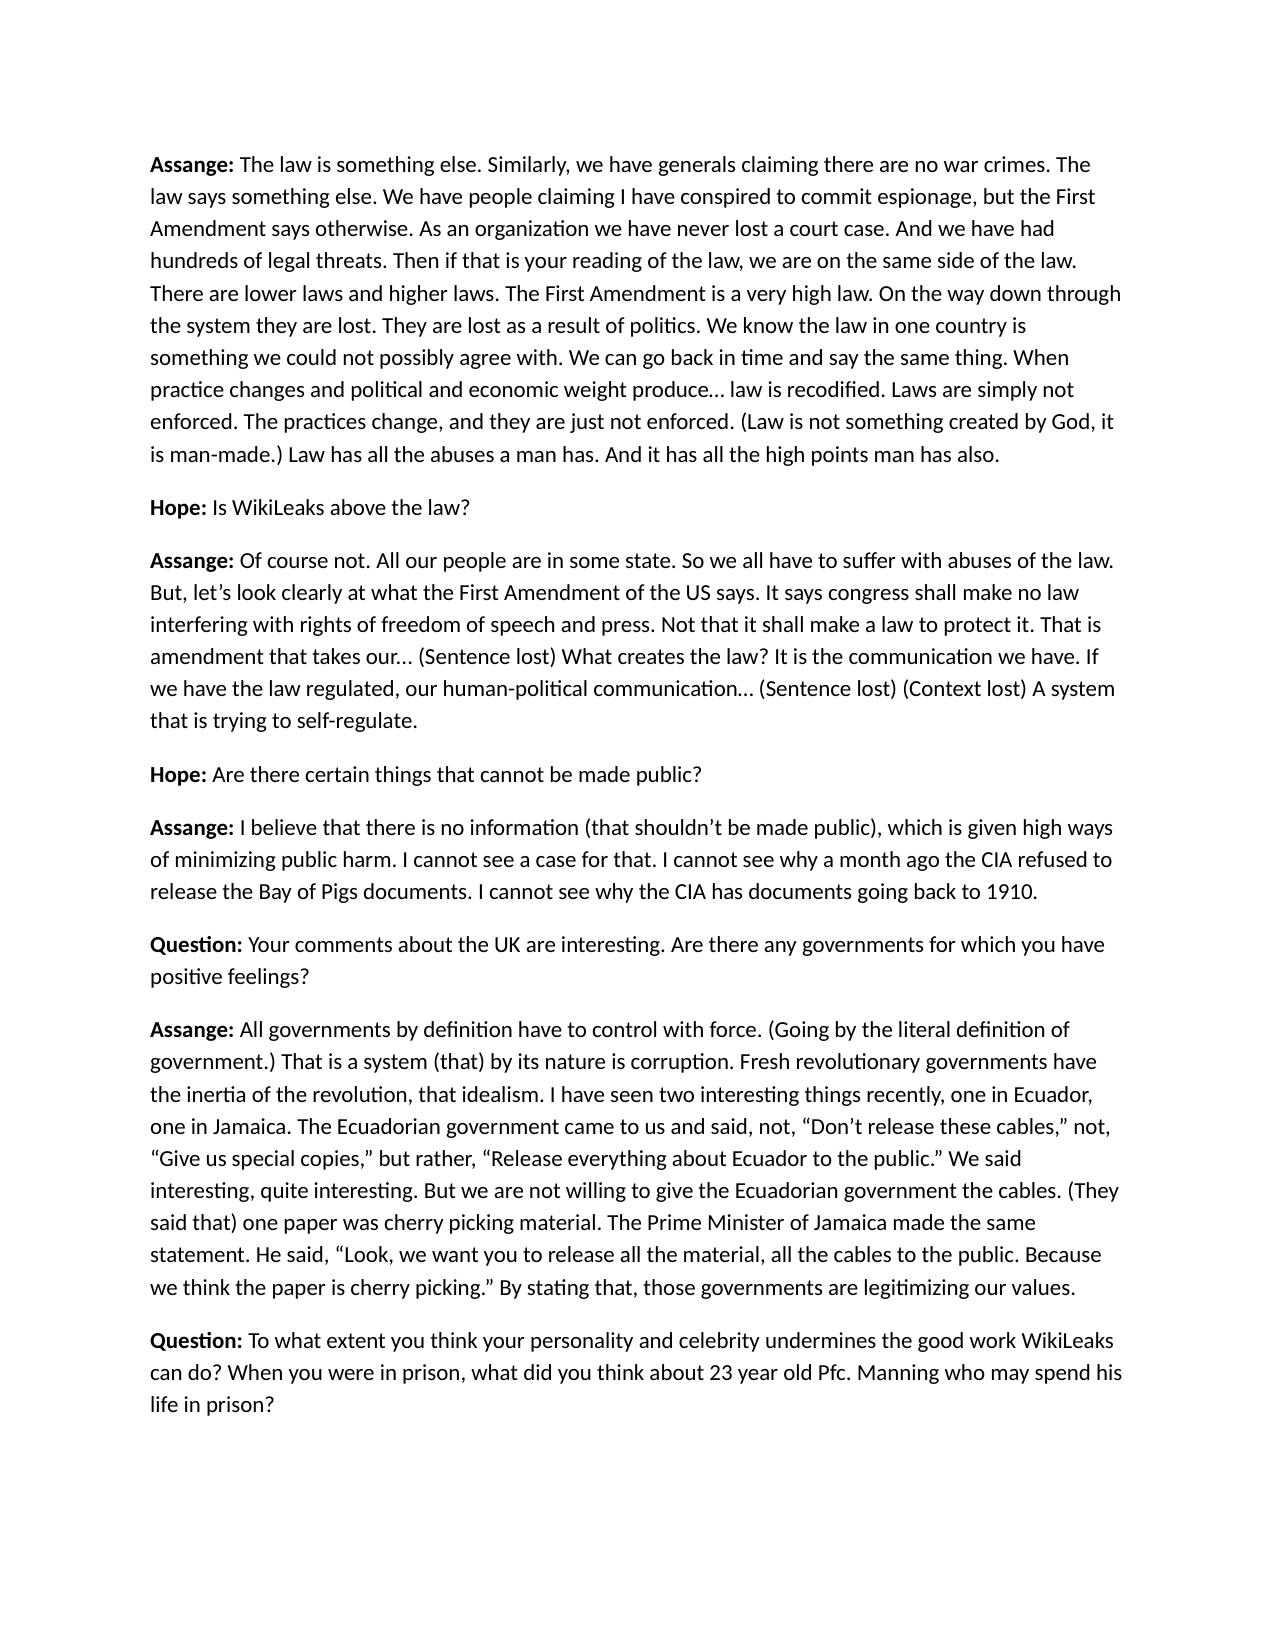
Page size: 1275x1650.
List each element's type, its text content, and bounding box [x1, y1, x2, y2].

text Hope: Are there certain things that cannot be made public? [150, 760, 1125, 788]
text Assange: I believe that there is no information (that shouldn’t be made public), which is given high ways of minimizing public harm. I cannot see a case for that. I cannot see why a month ago the CIA refused to release the Bay of Pigs documents. I cannot see why the CIA has documents going back to 1910. [150, 813, 1125, 905]
text Assange: Of course not. All our people are in some state. So we all have to suffer with abuses of the law. But, let’s look clearly at what the First Amendment of the US says. It says congress shall make no law interfering with rights of freedom of speech and press. Not that it shall make a law to protect it. That is amendment that takes our... (Sentence lost) What creates the law? It is the communication we have. If we have the law regulated, our human-political communication… (Sentence lost) (Context lost) A system that is trying to self-regulate. [150, 546, 1125, 735]
text Hope: Is WikiLeaks above the law? [150, 493, 1125, 521]
text Question: To what extent you think your personality and celebrity undermines the good work WikiLeaks can do? When you were in prison, what did you think about 23 year old Pfc. Manning who may spend his life in prison? [150, 1326, 1125, 1418]
text Assange: All governments by definition have to control with force. (Going by the literal definition of government.) That is a system (that) by its nature is corruption. Fresh revolutionary governments have the inertia of the revolution, that idealism. I have seen two interesting things recently, one in Ecuador, one in Jamaica. The Ecuadorian government came to us and said, not, “Don’t release these cables,” not, “Give us special copies,” but rather, “Release everything about Ecuador to the public.” We said interesting, quite interesting. But we are not willing to give the Ecuadorian government the cables. (They said that) one paper was cherry picking material. The Prime Minister of Jamaica made the same statement. He said, “Look, we want you to release all the material, all the cables to the public. Because we think the paper is cherry picking.” By stating that, those governments are legitimizing our values. [150, 1015, 1125, 1301]
text Assange: The law is something else. Similarly, we have generals claiming there are no war crimes. The law says something else. We have people claiming I have conspired to commit espionage, but the First Amendment says otherwise. As an organization we have never lost a court case. And we have had hundreds of legal threats. Then if that is your reading of the law, we are on the same side of the law. There are lower laws and higher laws. The First Amendment is a very high law. On the way down through the system they are lost. They are lost as a result of politics. We know the law in one country is something we could not possibly agree with. We can go back in time and say the same thing. When practice changes and political and economic weight produce… law is recodified. Laws are simply not enforced. The practices change, and they are just not enforced. (Law is not something created by God, it is man-made.) Law has all the abuses a man has. And it has all the high points man has also. [150, 150, 1125, 468]
text Question: Your comments about the UK are interesting. Are there any governments for which you have positive feelings? [150, 930, 1125, 990]
